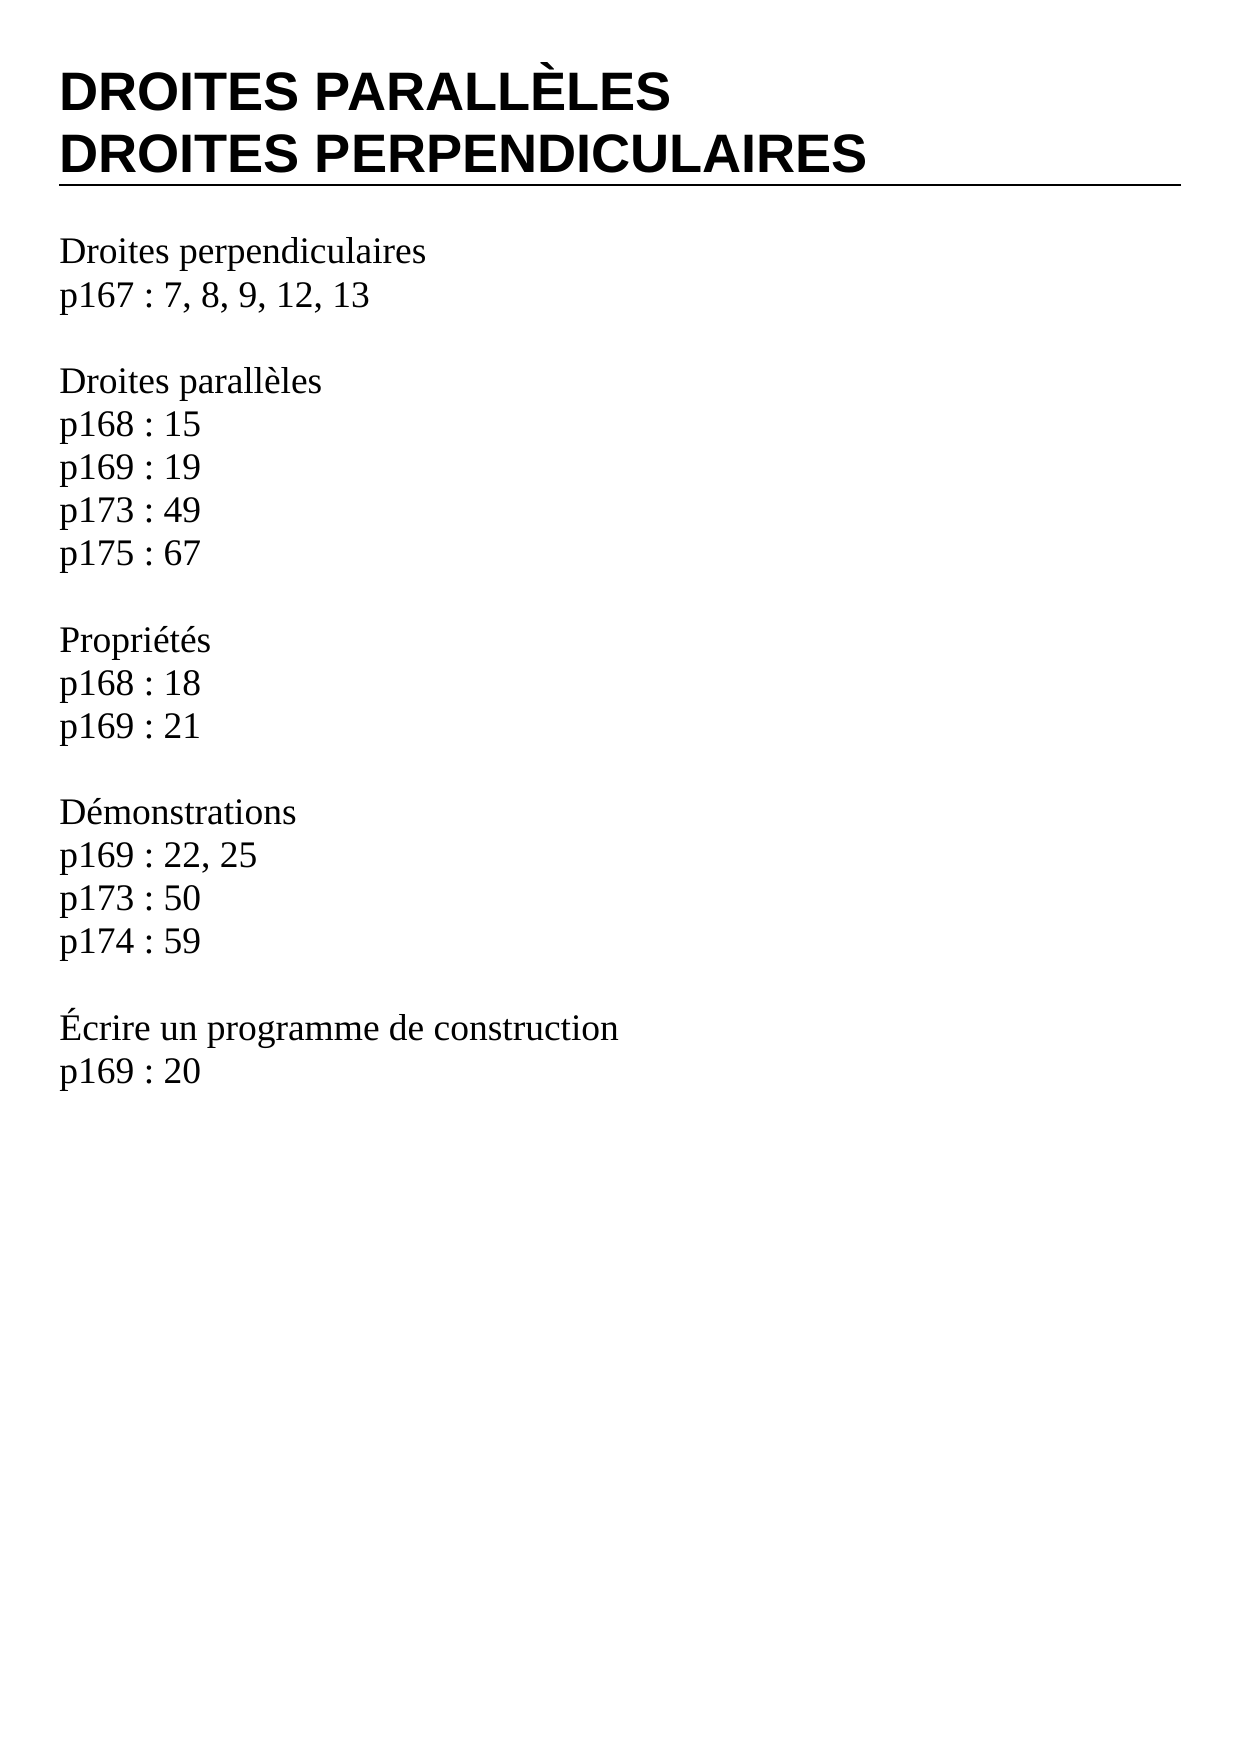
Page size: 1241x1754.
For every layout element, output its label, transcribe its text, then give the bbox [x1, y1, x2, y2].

text Droites perpendiculaires [59, 229, 1181, 272]
text Droites parallèles droites perpendiculaires [59, 59, 1181, 184]
text p169 : 21 [59, 703, 1181, 746]
text p173 : 49 [59, 488, 1181, 531]
text p168 : 15 [59, 401, 1181, 444]
text p169 : 19 [59, 444, 1181, 488]
text Démonstrations [59, 789, 1181, 833]
text p169 : 22, 25 [59, 833, 1181, 876]
text Écrire un programme de construction [59, 1005, 1181, 1048]
text Propriétés [59, 617, 1181, 660]
text p175 : 67 [59, 531, 1181, 574]
text p169 : 20 [59, 1048, 1181, 1091]
text p167 : 7, 8, 9, 12, 13 [59, 272, 1181, 315]
text p173 : 50 [59, 876, 1181, 919]
text Droites parallèles [59, 358, 1181, 401]
text p168 : 18 [59, 660, 1181, 703]
text p174 : 59 [59, 919, 1181, 962]
